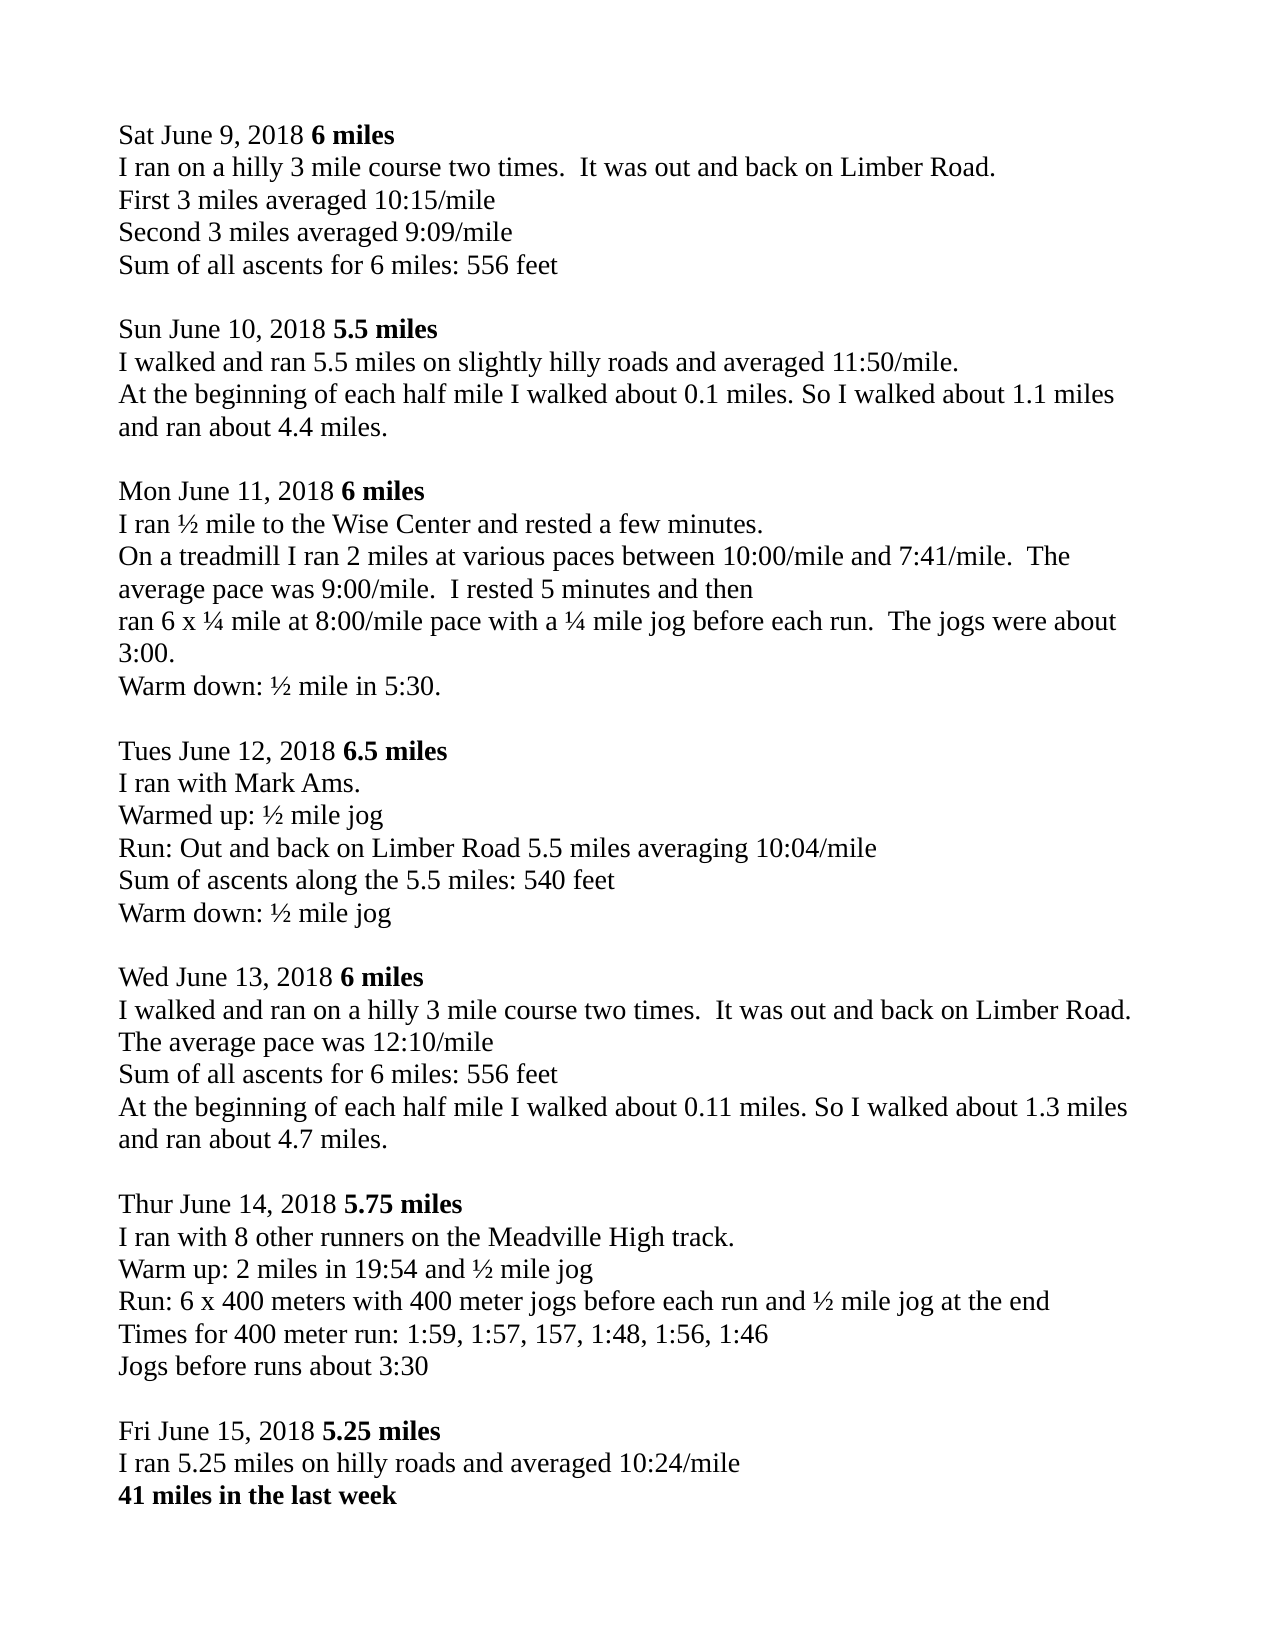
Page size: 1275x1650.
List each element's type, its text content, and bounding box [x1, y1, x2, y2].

text Warmed up: ½ mile jog [118, 798, 1161, 831]
text Warm up: 2 miles in 19:54 and ½ mile jog [118, 1252, 1161, 1284]
text Run: 6 x 400 meters with 400 meter jogs before each run and ½ mile jog at the end [118, 1284, 1161, 1317]
text I ran with Mark Ams. [118, 766, 1161, 798]
text I ran with 8 other runners on the Meadville High track. [118, 1219, 1161, 1252]
text Sum of ascents along the 5.5 miles: 540 feet [118, 863, 1161, 896]
text On a treadmill I ran 2 miles at various paces between 10:00/mile and 7:41/mile. The average pace was 9:00/mile. I rested 5 minutes and then [118, 539, 1161, 604]
text At the beginning of each half mile I walked about 0.1 miles. So I walked about 1.1 miles and ran about 4.4 miles. [118, 377, 1161, 442]
text Tues June 12, 2018 6.5 miles [118, 734, 1161, 766]
text Second 3 miles averaged 9:09/mile [118, 215, 1161, 248]
text Sun June 10, 2018 5.5 miles [118, 312, 1161, 345]
text First 3 miles averaged 10:15/mile [118, 183, 1161, 215]
text Run: Out and back on Limber Road 5.5 miles averaging 10:04/mile [118, 831, 1161, 863]
text I ran 5.25 miles on hilly roads and averaged 10:24/mile [118, 1446, 1161, 1479]
text Warm down: ½ mile in 5:30. [118, 669, 1161, 701]
text 41 miles in the last week [118, 1479, 1161, 1510]
text Thur June 14, 2018 5.75 miles [118, 1187, 1161, 1219]
text Mon June 11, 2018 6 miles [118, 474, 1161, 507]
text At the beginning of each half mile I walked about 0.11 miles. So I walked about 1.3 miles and ran about 4.7 miles. [118, 1090, 1161, 1155]
text Jogs before runs about 3:30 [118, 1349, 1161, 1382]
text I walked and ran 5.5 miles on slightly hilly roads and averaged 11:50/mile. [118, 345, 1161, 377]
text I ran ½ mile to the Wise Center and rested a few minutes. [118, 507, 1161, 539]
text I walked and ran on a hilly 3 mile course two times. It was out and back on Limber Road. The average pace was 12:10/mile [118, 993, 1161, 1058]
text Sat June 9, 2018 6 miles [118, 118, 1161, 151]
text Sum of all ascents for 6 miles: 556 feet [118, 1058, 1161, 1090]
text Warm down: ½ mile jog [118, 896, 1161, 928]
text Times for 400 meter run: 1:59, 1:57, 157, 1:48, 1:56, 1:46 [118, 1317, 1161, 1349]
text ran 6 x ¼ mile at 8:00/mile pace with a ¼ mile jog before each run. The jogs were about 3:00. [118, 604, 1161, 669]
text Wed June 13, 2018 6 miles [118, 960, 1161, 993]
text I ran on a hilly 3 mile course two times. It was out and back on Limber Road. [118, 151, 1161, 183]
text Sum of all ascents for 6 miles: 556 feet [118, 248, 1161, 280]
text Fri June 15, 2018 5.25 miles [118, 1414, 1161, 1446]
